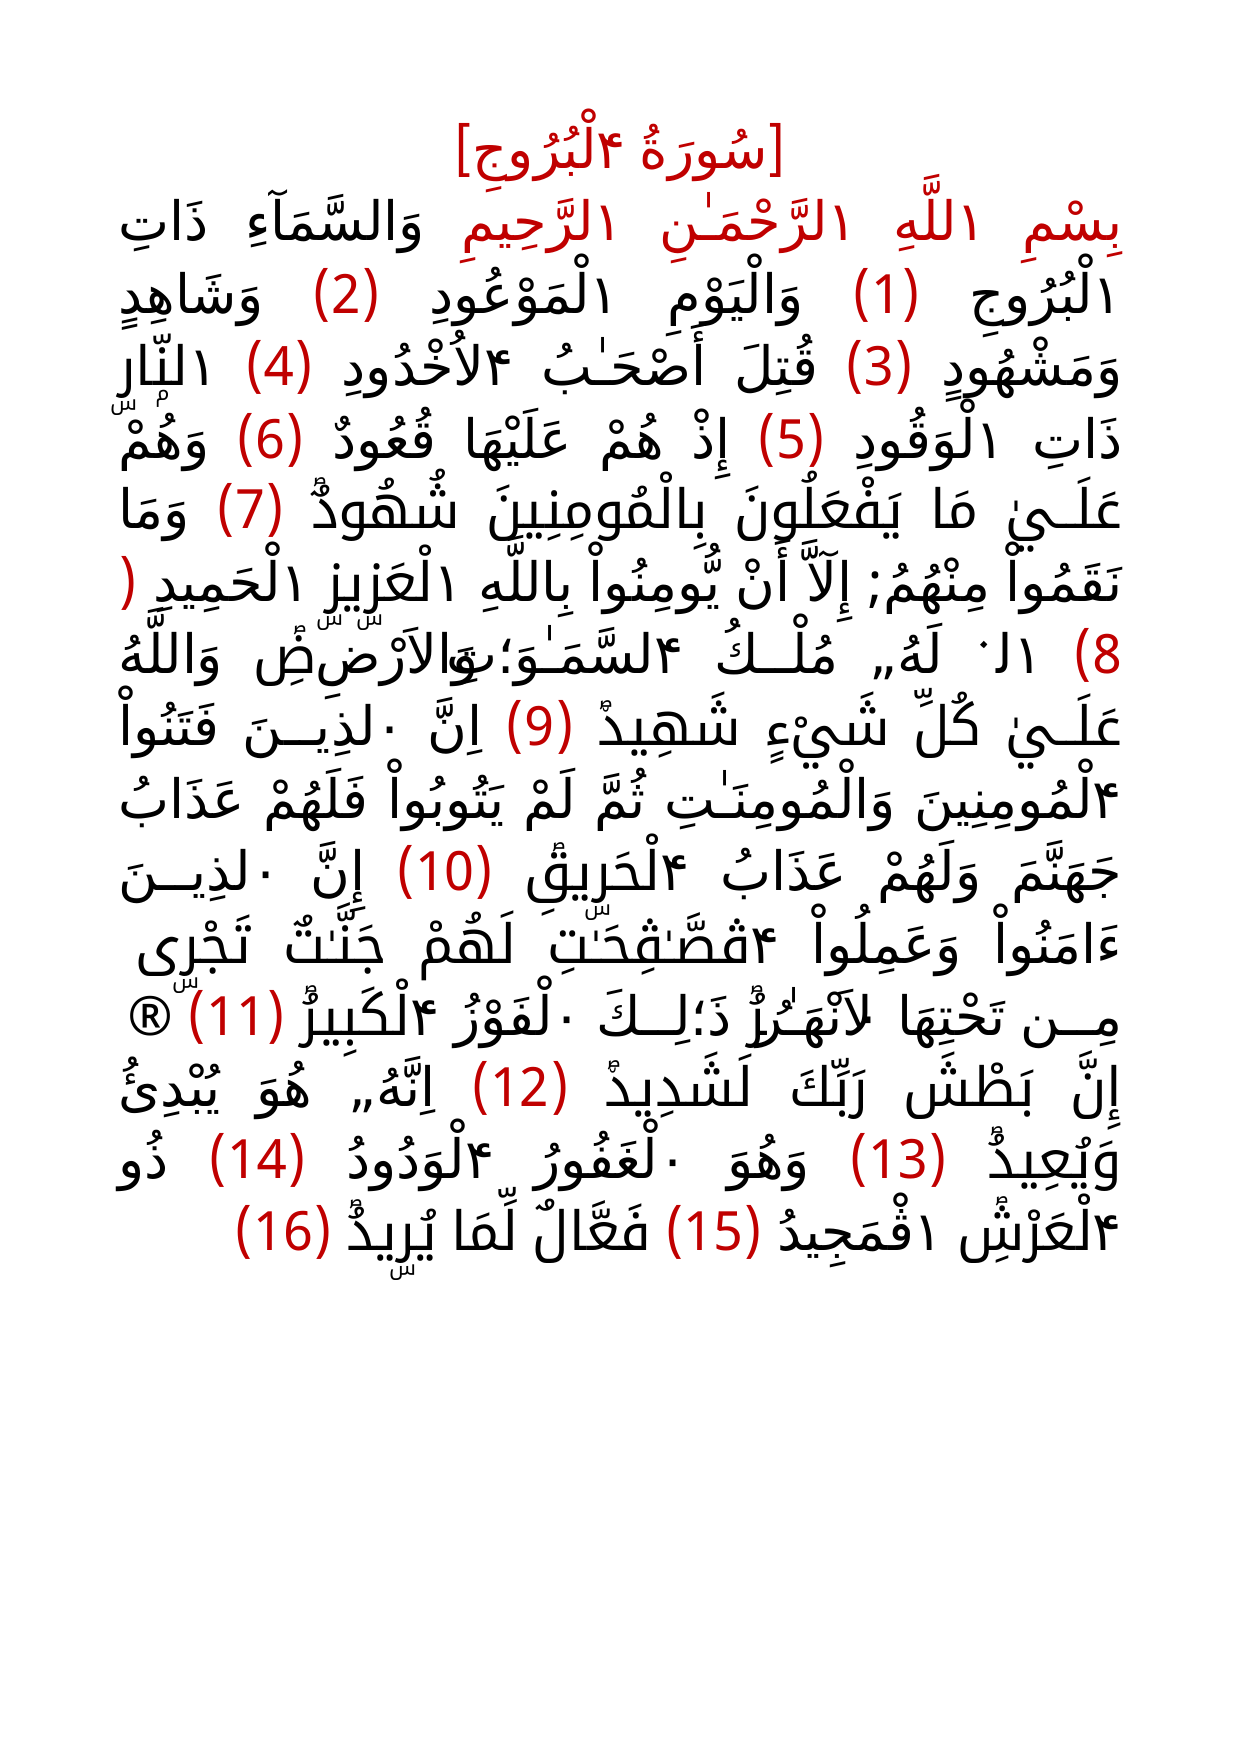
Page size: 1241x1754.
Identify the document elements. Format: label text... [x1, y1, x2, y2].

subtitle [سُورَةُ ۴لْبُرُوجِ] [118, 118, 1122, 191]
text بِسْمِ ۱للَّهِ ۱لرَّحْمَـٰنِ ۱لرَّحِيمِ وَالسَّمَآءِ ذَاتِ ۱لْبُرُوجِ (1) وَالْيَوْمِ ۱لْمَوْعُودِ (2) وَشَاهِدٍ وَمَشْهُودٍ (3) قُتِلَ أَصْحَـٰبُ ۴لاُخْدُودِ (4) ۱لنّۭارۣ ذَاتِ ۱لْوَقُودِ (5) إِذْ هُمْ عَلَيْهَا قُعُودٌ (6) وَهُمْ عَلَــيٰ مَا يَفْعَلُونَ بِالْمُومِنِينَ شُهُودٌؐ (7) وَمَا نَقَمُواْ مِنْهُمُ; إِلٓاَّ أَنْ يُّومِنُواْ بِاللَّهِ ۱لْعَزۣيزۣ ۱لْحَمِيدِ (8) ۱ﻟ﮲ لَهُ„ مُلْــكُ ۴لسَّمَـٰوَ؛تِ وَالاَرْضِؐ وَاللَّهُ عَلَــيٰ كُلِّ شَيْءٍ شَهِيد٘ؐ (9) اِنَّ ۰لذِيــنَ فَتَنُواْ ۴لْمُومِنِينَ وَالْمُومِنَـٰتِ ثُمَّ لَمْ يَتُوبُواْ فَلَهُمْ عَذَابُ جَهَنَّمَ وَلَهُمْ عَذَابُ ۴لْحَرۣيقِؐ (10) إِنَّ ۰لذِيــنَ ءَامَنُواْ وَعَمِلُواْ ۴ڤصَّـٰڤِحَـٰتِ لَهُمْ جَنَّـٰتٌ تَجْرۣى مِــن تَحْتِهَا ۰لاَنْهَـٰرُؐ ذَ؛لِــكَ ۰لْفَوْزُ ۴لْكَبِيرُؐ (11) ® إِنَّ بَطْشَ رَبِّكَ لَشَدِيد٘ؐ (12) اِنَّهُ„ هُوَ يُبْدِىُٔ وَيُعِيدُؐ (13) وَهُوَ ۰لْغَفُورُ ۴لْوَدُودُ (14) ذُو ۴لْعَرْشِؐ ۱ڤْمَجِيدُ (15) فَعَّالٌ لِّمَا يُرۣيدُؐ (16) [118, 191, 1122, 1273]
